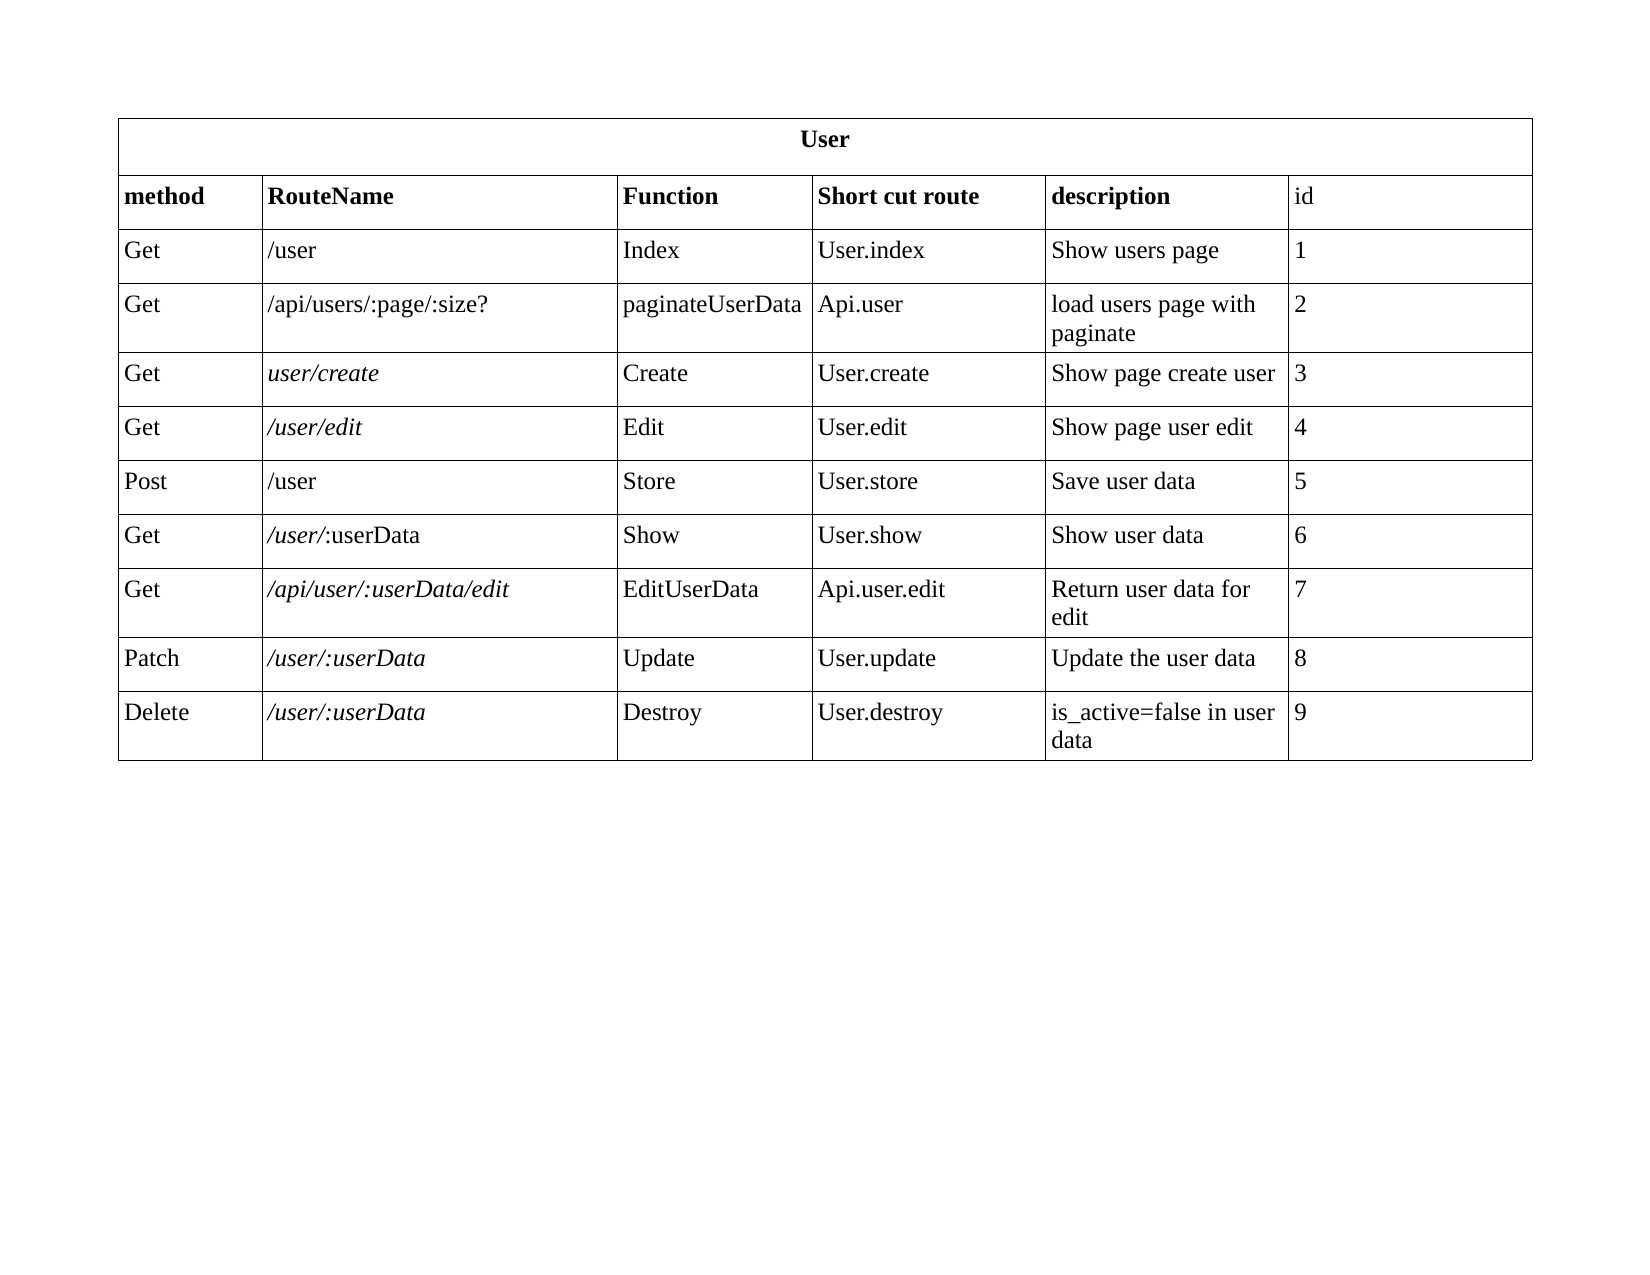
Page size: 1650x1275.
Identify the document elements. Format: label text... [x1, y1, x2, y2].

table_cell Api.user [813, 284, 1045, 352]
table_cell /user/:userData [263, 515, 617, 568]
table_cell Edit [618, 407, 812, 460]
table_cell /user/edit [263, 407, 617, 460]
table_cell User.show [813, 515, 1045, 568]
table_cell Show [618, 515, 812, 568]
table_cell 3 [1289, 353, 1532, 406]
table_cell Update the user data [1046, 638, 1288, 691]
table_cell 4 [1289, 407, 1532, 460]
table_cell 9 [1289, 692, 1532, 760]
table_cell description [1046, 176, 1288, 229]
table_cell 1 [1289, 230, 1532, 283]
table_cell 7 [1289, 569, 1532, 637]
table_cell Delete [119, 692, 262, 760]
table_cell /user/:userData [263, 692, 617, 760]
table_cell Get [119, 230, 262, 283]
table_cell Return user data for edit [1046, 569, 1288, 637]
table_cell paginateUserData [618, 284, 812, 352]
table_cell Show page user edit [1046, 407, 1288, 460]
table_cell Save user data [1046, 461, 1288, 514]
table_cell is_active=false in user data [1046, 692, 1288, 760]
table_cell Get [119, 515, 262, 568]
table_cell /api/user/:userData/edit [263, 569, 617, 637]
table_cell Get [119, 569, 262, 637]
table_cell Store [618, 461, 812, 514]
table_cell User.edit [813, 407, 1045, 460]
table_cell /api/users/:page/:size? [263, 284, 617, 352]
table_cell Show page create user [1046, 353, 1288, 406]
table_cell Get [119, 407, 262, 460]
table_cell load users page with paginate [1046, 284, 1288, 352]
table_cell RouteName [263, 176, 617, 229]
table_cell Get [119, 353, 262, 406]
table_cell Show user data [1046, 515, 1288, 568]
table_cell Function [618, 176, 812, 229]
table_cell User.store [813, 461, 1045, 514]
table_cell user/create [263, 353, 617, 406]
table_cell Api.user.edit [813, 569, 1045, 637]
table_cell /user [263, 461, 617, 514]
table_cell User.index [813, 230, 1045, 283]
table_cell method [119, 176, 262, 229]
table_cell Create [618, 353, 812, 406]
table_cell Destroy [618, 692, 812, 760]
table_header User [119, 119, 1532, 175]
table_cell User.create [813, 353, 1045, 406]
table_cell Get [119, 284, 262, 352]
table_cell EditUserData [618, 569, 812, 637]
table_cell /user [263, 230, 617, 283]
table_cell Show users page [1046, 230, 1288, 283]
table_cell 5 [1289, 461, 1532, 514]
table_cell User.destroy [813, 692, 1045, 760]
table_cell User.update [813, 638, 1045, 691]
table_cell Update [618, 638, 812, 691]
table_cell 6 [1289, 515, 1532, 568]
table_cell /user/:userData [263, 638, 617, 691]
table_cell Short cut route [813, 176, 1045, 229]
table_cell 8 [1289, 638, 1532, 691]
table_cell 2 [1289, 284, 1532, 352]
table_cell Index [618, 230, 812, 283]
table_cell Post [119, 461, 262, 514]
table_cell id [1289, 176, 1532, 229]
table_cell Patch [119, 638, 262, 691]
